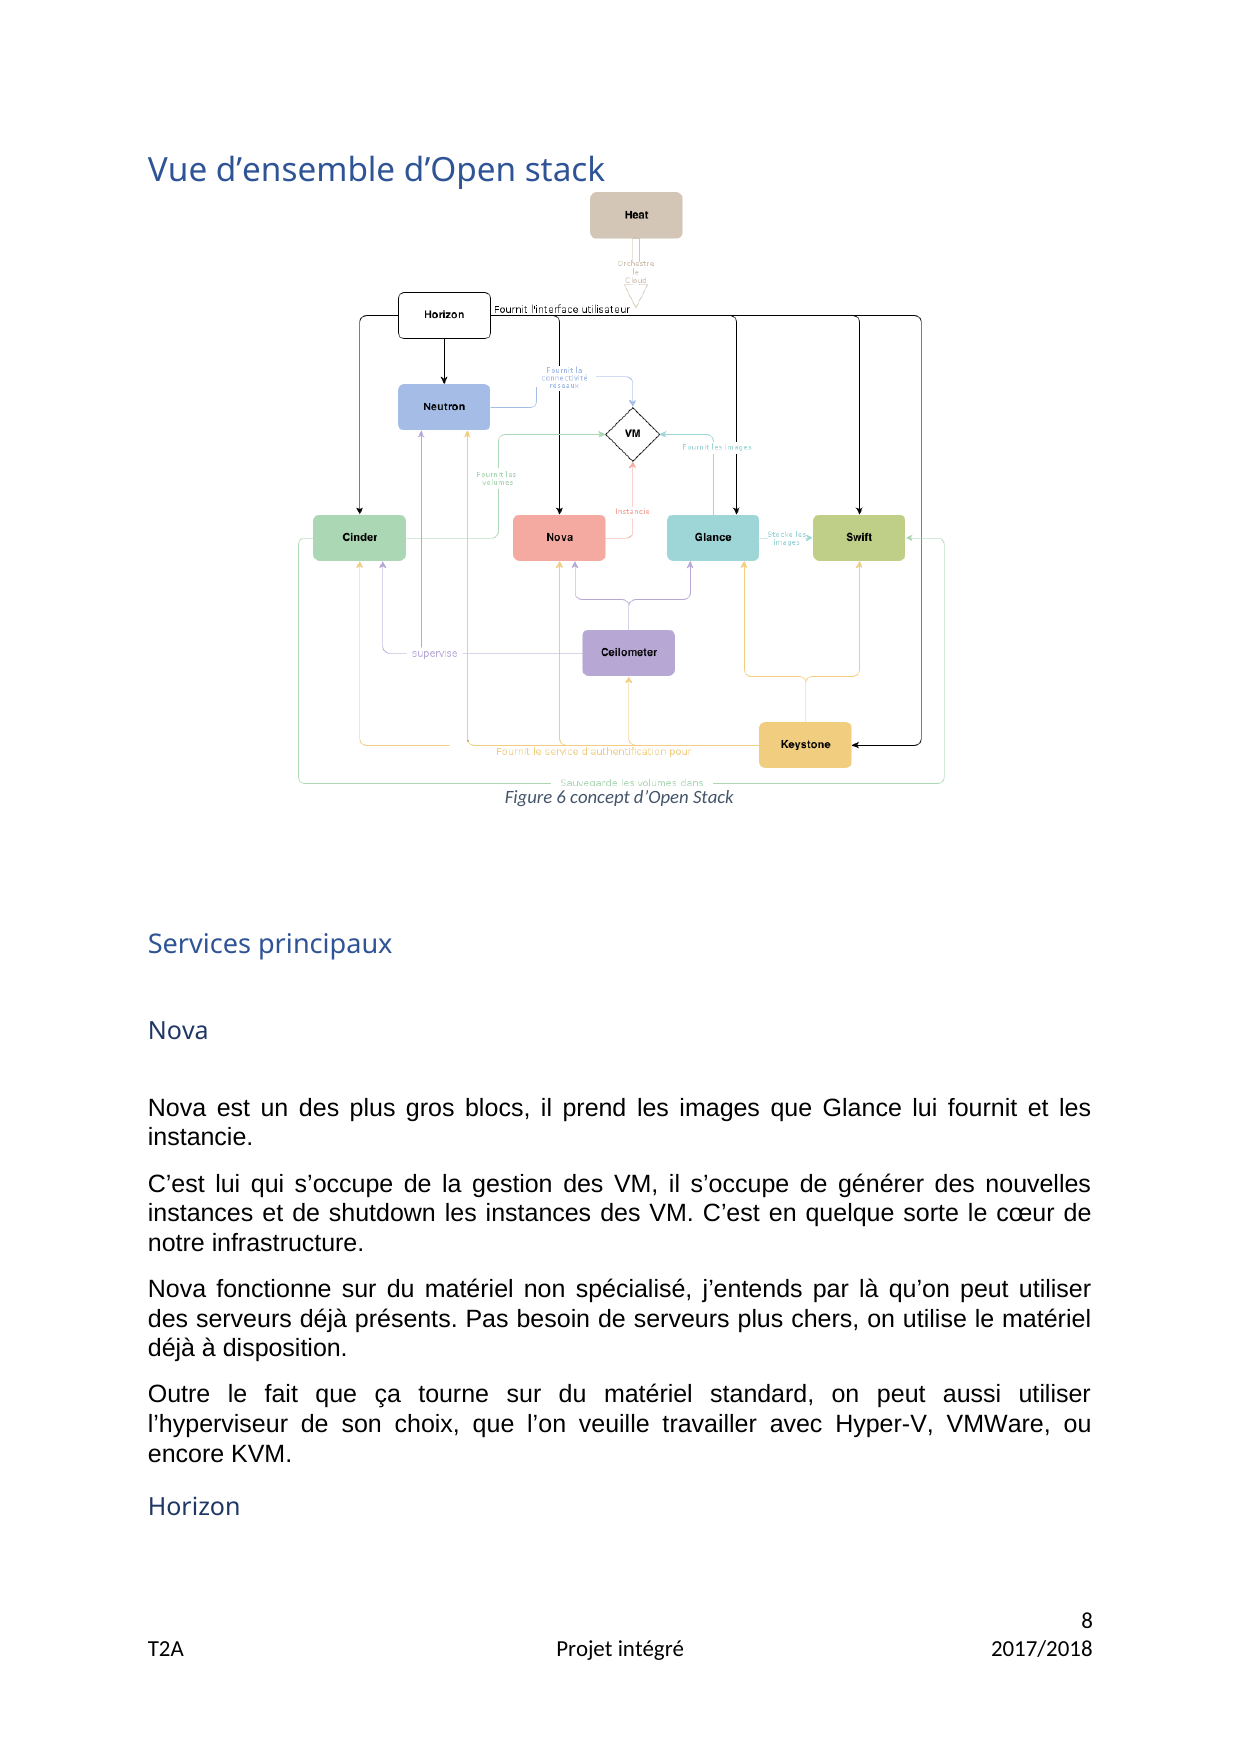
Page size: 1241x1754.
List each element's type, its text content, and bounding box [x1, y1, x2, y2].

subtitle Services principaux [148, 925, 1093, 962]
subtitle Nova [148, 1012, 1093, 1046]
text Figure 6 concept d’Open Stack [148, 786, 1093, 809]
text Outre le fait que ça tourne sur du matériel standard, on peut aussi utiliser l’hyperviseur de son choix, que l’on veuille travailler avec Hyper-V, VMWare, ou encore KVM. [148, 1379, 1093, 1467]
subtitle Horizon [148, 1489, 1093, 1523]
subtitle Vue d’ensemble d’Open stack [148, 146, 1093, 191]
text Nova est un des plus gros blocs, il prend les images que Glance lui fournit et les instancie. [148, 1093, 1093, 1151]
text C’est lui qui s’occupe de la gestion des VM, il s’occupe de générer des nouvelles instances et de shutdown les instances des VM. C’est en quelque sorte le cœur de notre infrastructure. [148, 1169, 1093, 1257]
text Nova fonctionne sur du matériel non spécialisé, j’entends par là qu’on peut utiliser des serveurs déjà présents. Pas besoin de serveurs plus chers, on utilise le matériel déjà à disposition. [148, 1274, 1093, 1362]
